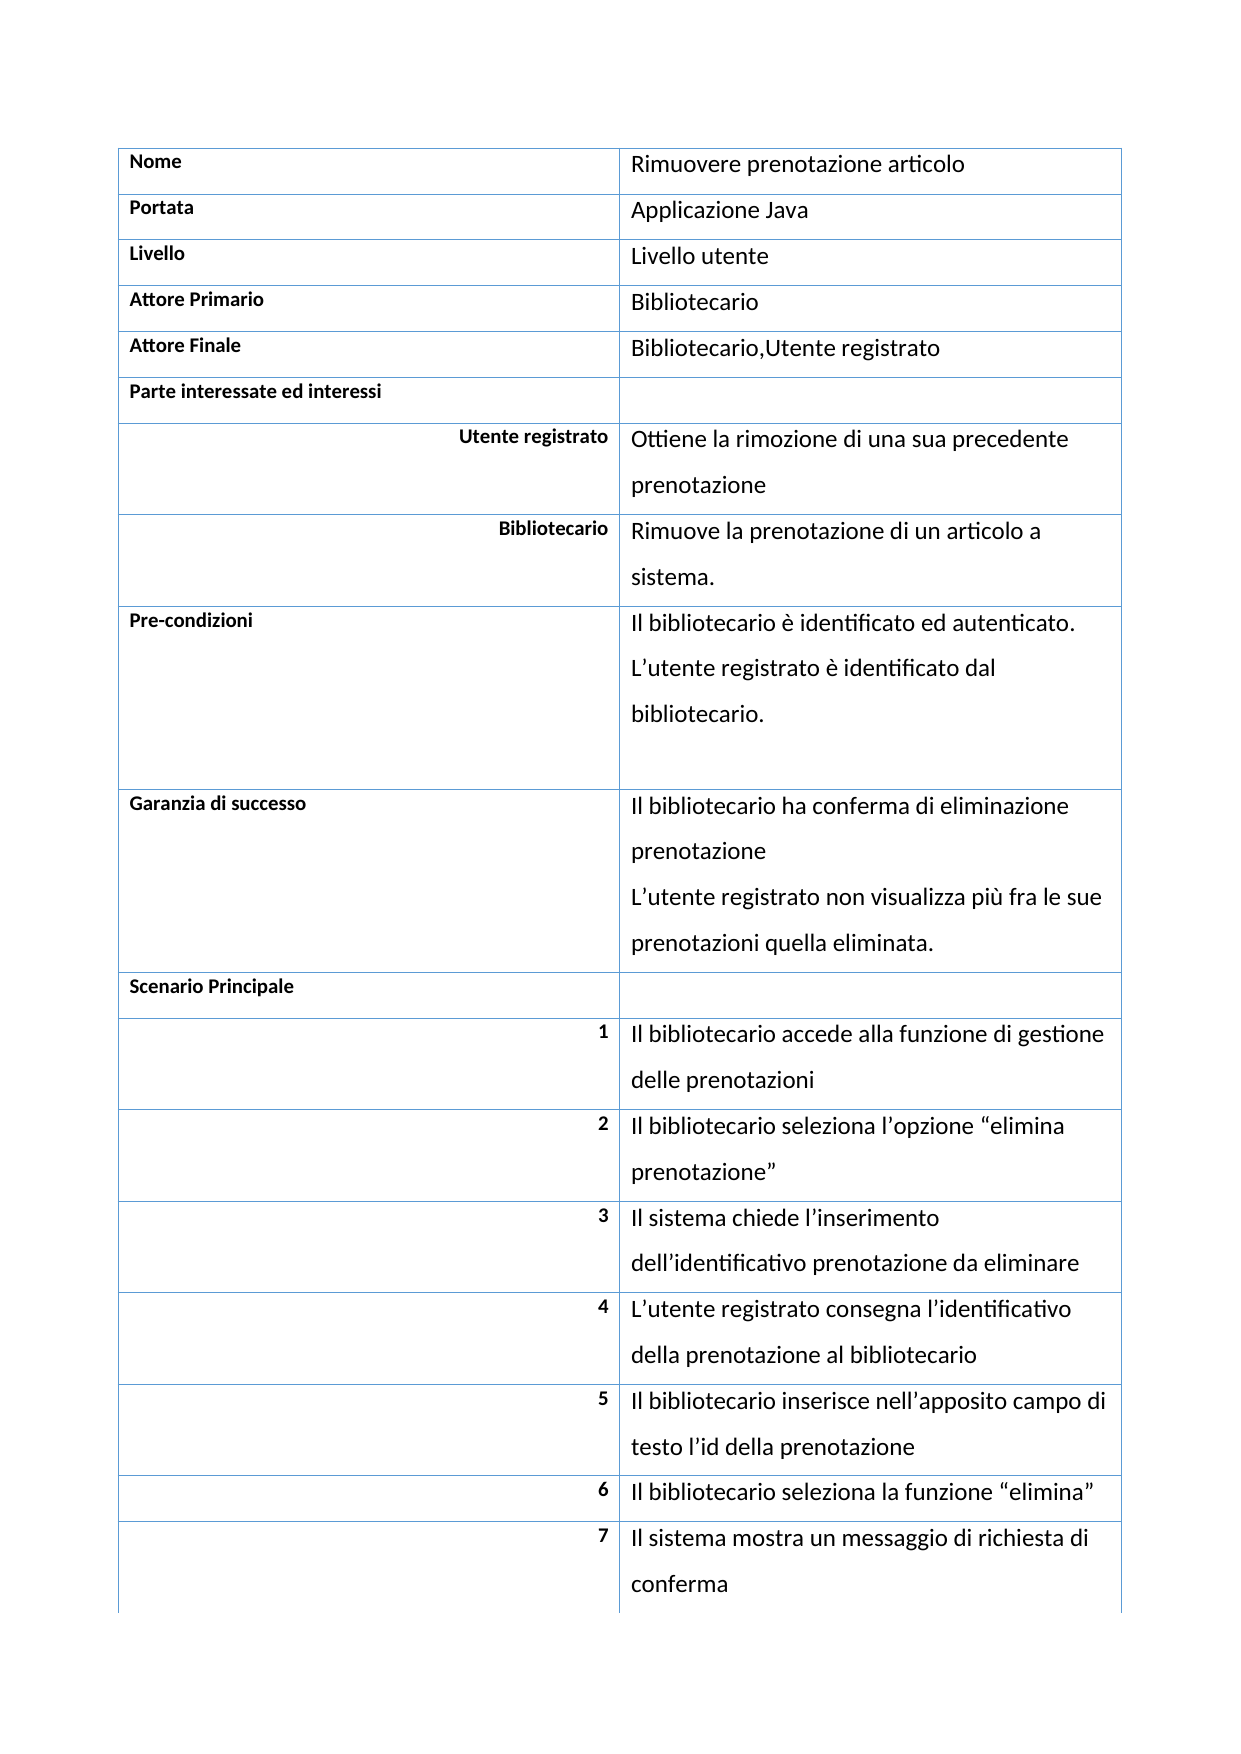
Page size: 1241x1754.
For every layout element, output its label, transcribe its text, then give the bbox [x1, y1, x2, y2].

table_cell Il bibliotecario è identificato ed autenticato. L’utente registrato è identificato dal bibliotecario. [620, 607, 1121, 789]
table_cell [620, 973, 1121, 1018]
table_cell Ottiene la rimozione di una sua precedente prenotazione [620, 424, 1121, 514]
table_cell Attore Primario [119, 286, 619, 331]
table_cell L’utente registrato consegna l’identificativo della prenotazione al bibliotecario [620, 1293, 1121, 1384]
table_cell Scenario Principale [119, 973, 619, 1018]
table_cell Garanzia di successo [119, 790, 619, 972]
table_cell 5 [119, 1385, 619, 1475]
table_cell Parte interessate ed interessi [119, 378, 619, 423]
table_cell [620, 378, 1121, 423]
table_cell Attore Finale [119, 332, 619, 377]
table_cell Pre-condizioni [119, 607, 619, 789]
table_cell Bibliotecario [119, 515, 619, 606]
table_cell 3 [119, 1202, 619, 1292]
table_cell Il bibliotecario seleziona la funzione “elimina” [620, 1476, 1121, 1521]
table_cell Il bibliotecario inserisce nell’apposito campo di testo l’id della prenotazione [620, 1385, 1121, 1475]
table_cell Portata [119, 195, 619, 239]
table_cell Livello utente [620, 240, 1121, 285]
table_cell Il bibliotecario ha conferma di eliminazione prenotazione L’utente registrato non visualizza più fra le sue prenotazioni quella eliminata. [620, 790, 1121, 972]
table_cell Il sistema mostra un messaggio di richiesta di conferma [620, 1522, 1121, 1613]
table_cell 2 [119, 1110, 619, 1201]
table_cell Il sistema chiede l’inserimento dell’identificativo prenotazione da eliminare [620, 1202, 1121, 1292]
table_cell Il bibliotecario accede alla funzione di gestione delle prenotazioni [620, 1019, 1121, 1109]
table_cell Utente registrato [119, 424, 619, 514]
table_cell 1 [119, 1019, 619, 1109]
table_cell Rimuovere prenotazione articolo [620, 149, 1121, 193]
table_cell Rimuove la prenotazione di un articolo a sistema. [620, 515, 1121, 606]
table_cell Bibliotecario [620, 286, 1121, 331]
table_cell Applicazione Java [620, 195, 1121, 239]
table_cell 4 [119, 1293, 619, 1384]
table_cell Il bibliotecario seleziona l’opzione “elimina prenotazione” [620, 1110, 1121, 1201]
table_cell 6 [119, 1476, 619, 1521]
table_cell Bibliotecario,Utente registrato [620, 332, 1121, 377]
table_cell Nome [119, 149, 619, 193]
table_cell Livello [119, 240, 619, 285]
table_cell 7 [119, 1522, 619, 1613]
